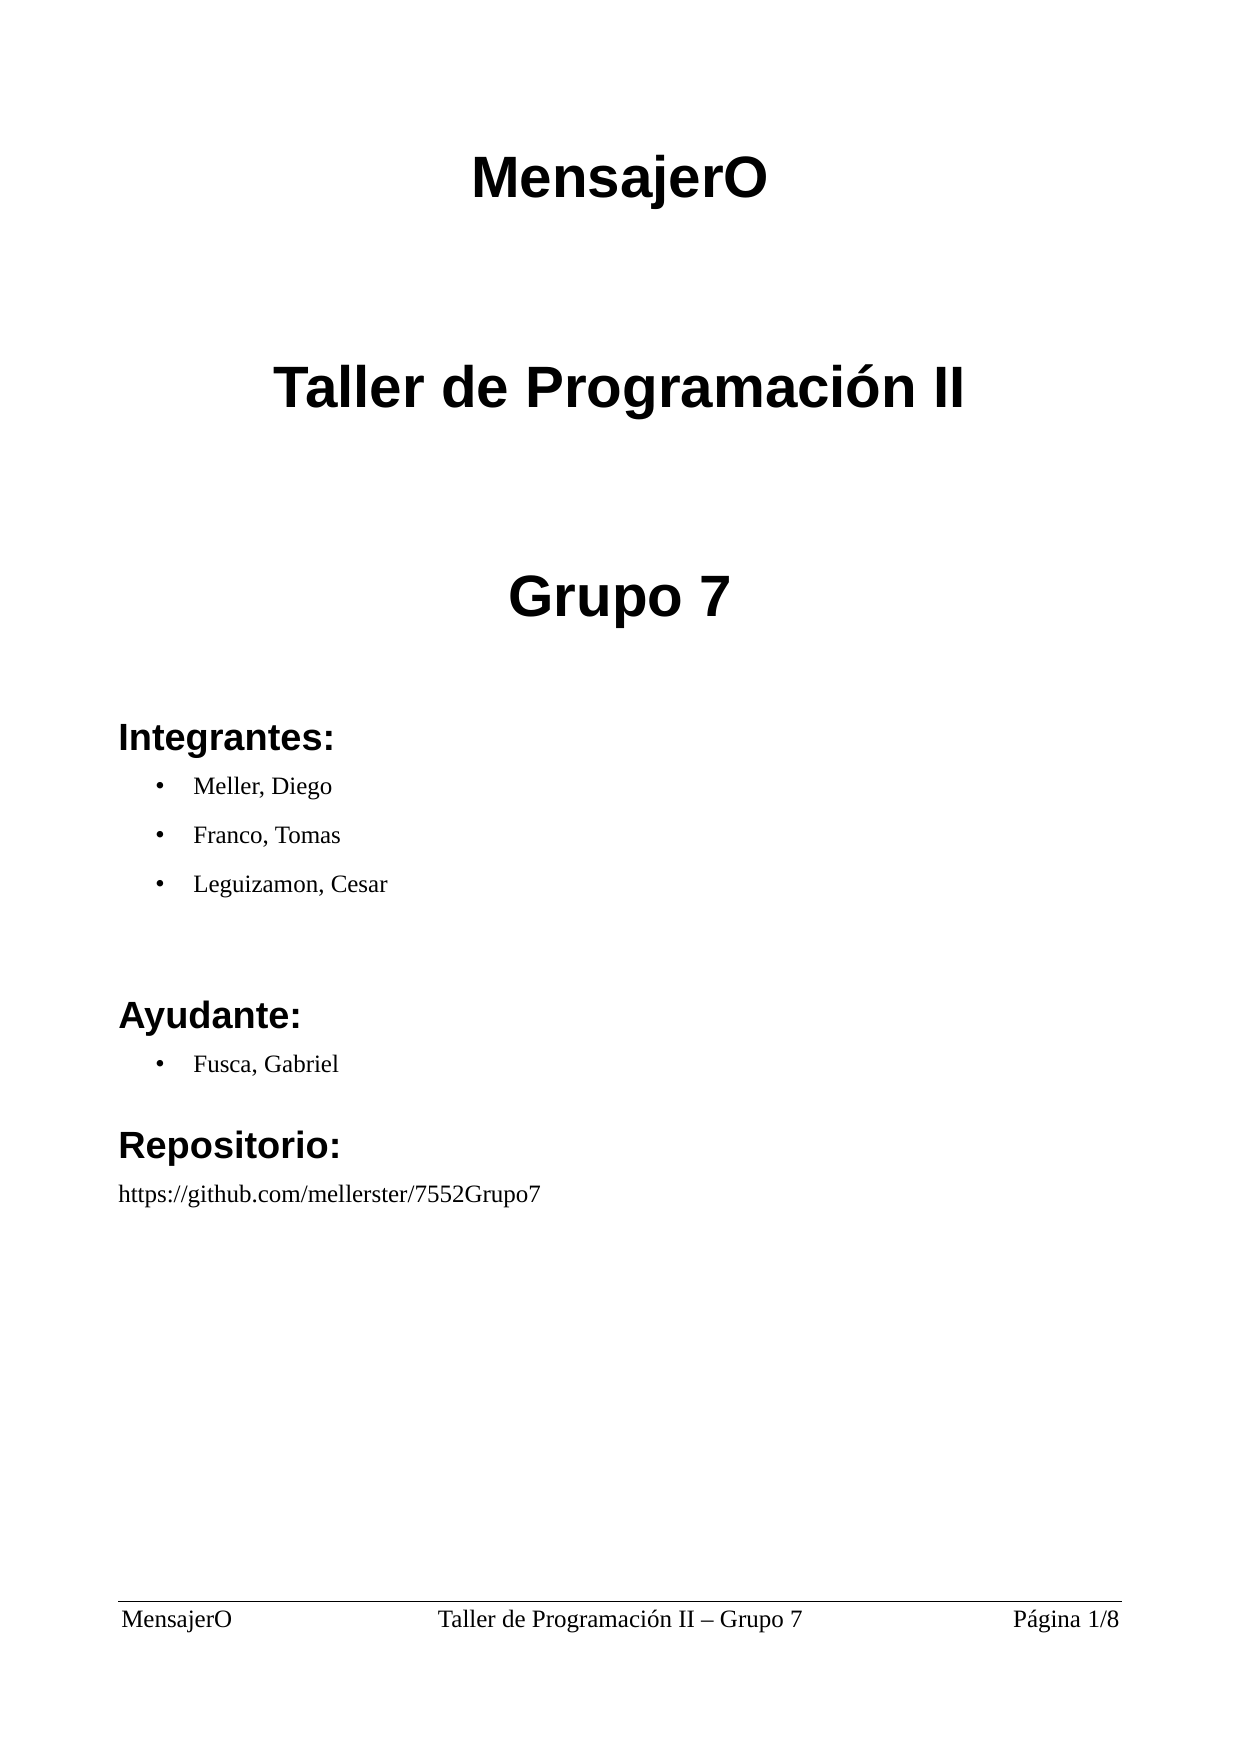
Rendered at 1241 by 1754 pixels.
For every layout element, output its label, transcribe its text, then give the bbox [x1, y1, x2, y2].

subtitle Integrantes: [118, 715, 1122, 759]
subtitle Ayudante: [118, 992, 1122, 1036]
title Taller de Programación II [118, 352, 1122, 419]
text https://github.com/mellerster/7552Grupo7 [118, 1179, 1122, 1208]
list Leguizamon, Cesar [156, 869, 1122, 898]
list Meller, Diego [156, 771, 1122, 800]
subtitle Repositorio: [118, 1123, 1122, 1166]
list Franco, Tomas [156, 820, 1122, 849]
list Fusca, Gabriel [156, 1049, 1122, 1077]
title MensajerO [118, 143, 1122, 210]
title Grupo 7 [118, 561, 1122, 628]
